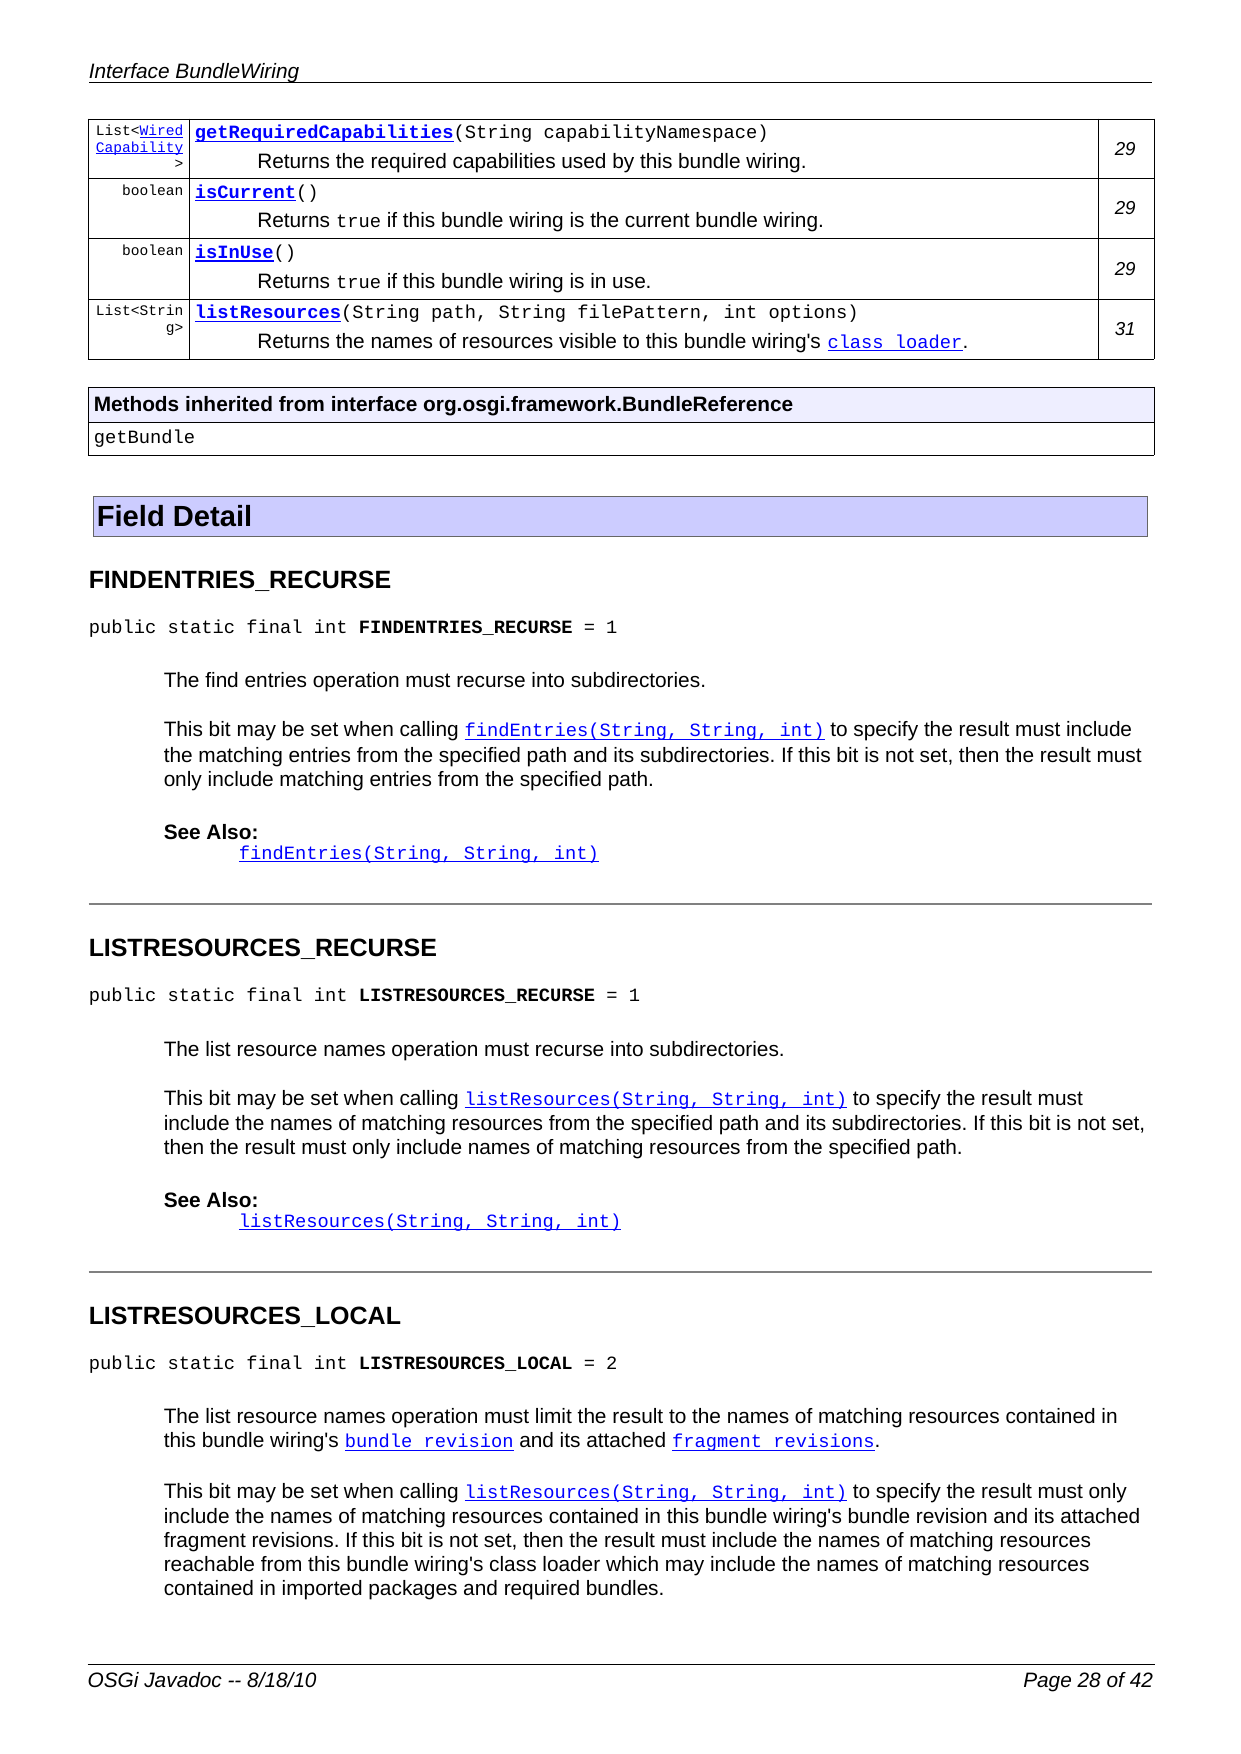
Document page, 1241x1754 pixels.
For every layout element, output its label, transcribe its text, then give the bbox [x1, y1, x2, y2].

text This bit may be set when calling findEntries(String, String, int) to specify the result must include the matching entries from the specified path and its subdirectories. If this bit is not set, then the result must only include matching entries from the specified path. [163, 717, 1152, 790]
table_cell 29 [1099, 239, 1154, 298]
table_cell isCurrent() Returns true if this bundle wiring is the current bundle wiring. [190, 179, 1098, 238]
table_cell getBundle [89, 423, 1154, 454]
subtitle FINDENTRIES_RECURSE [88, 565, 1152, 594]
subtitle Field Detail [94, 497, 1147, 536]
text The find entries operation must recurse into subdirectories. [163, 668, 1152, 692]
text This bit may be set when calling listResources(String, String, int) to specify the result must only include the names of matching resources contained in this bundle wiring's bundle revision and its attached fragment revisions. If this bit is not set, then the result must include the names of matching resources reachable from this bundle wiring's class loader which may include the names of matching resources contained in imported packages and required bundles. [163, 1478, 1152, 1599]
text See Also: [163, 1188, 1152, 1212]
text This bit may be set when calling listResources(String, String, int) to specify the result must include the names of matching resources from the specified path and its subdirectories. If this bit is not set, then the result must only include names of matching resources from the specified path. [163, 1085, 1152, 1158]
table_header Methods inherited from interface org.osgi.framework.BundleReference [89, 388, 1154, 422]
text public static final int FINDENTRIES_RECURSE = 1 [88, 618, 1152, 639]
subtitle LISTRESOURCES_RECURSE [88, 933, 1152, 962]
table_cell 31 [1099, 300, 1154, 359]
subtitle LISTRESOURCES_LOCAL [88, 1301, 1152, 1330]
table_cell 29 [1099, 179, 1154, 238]
text public static final int LISTRESOURCES_RECURSE = 1 [88, 986, 1152, 1007]
text findEntries(String, String, int) [238, 843, 1152, 865]
text See Also: [163, 819, 1152, 843]
table_cell 29 [1099, 120, 1154, 178]
table_cell getRequiredCapabilities(String capabilityNamespace) Returns the required capabilities used by this bundle wiring. [190, 120, 1098, 178]
text The list resource names operation must limit the result to the names of matching resources contained in this bundle wiring's bundle revision and its attached fragment revisions. [163, 1404, 1152, 1453]
text The list resource names operation must recurse into subdirectories. [163, 1036, 1152, 1060]
text public static final int LISTRESOURCES_LOCAL = 2 [88, 1354, 1152, 1375]
table_cell isInUse() Returns true if this bundle wiring is in use. [190, 239, 1098, 298]
table_cell List<String> [89, 300, 189, 359]
table_cell listResources(String path, String filePattern, int options) Returns the names of resources visible to this bundle wiring's class loader. [190, 300, 1098, 359]
table_cell boolean [89, 179, 189, 238]
text listResources(String, String, int) [238, 1212, 1152, 1233]
table_cell boolean [89, 239, 189, 298]
table_cell List<WiredCapability> [89, 120, 189, 178]
